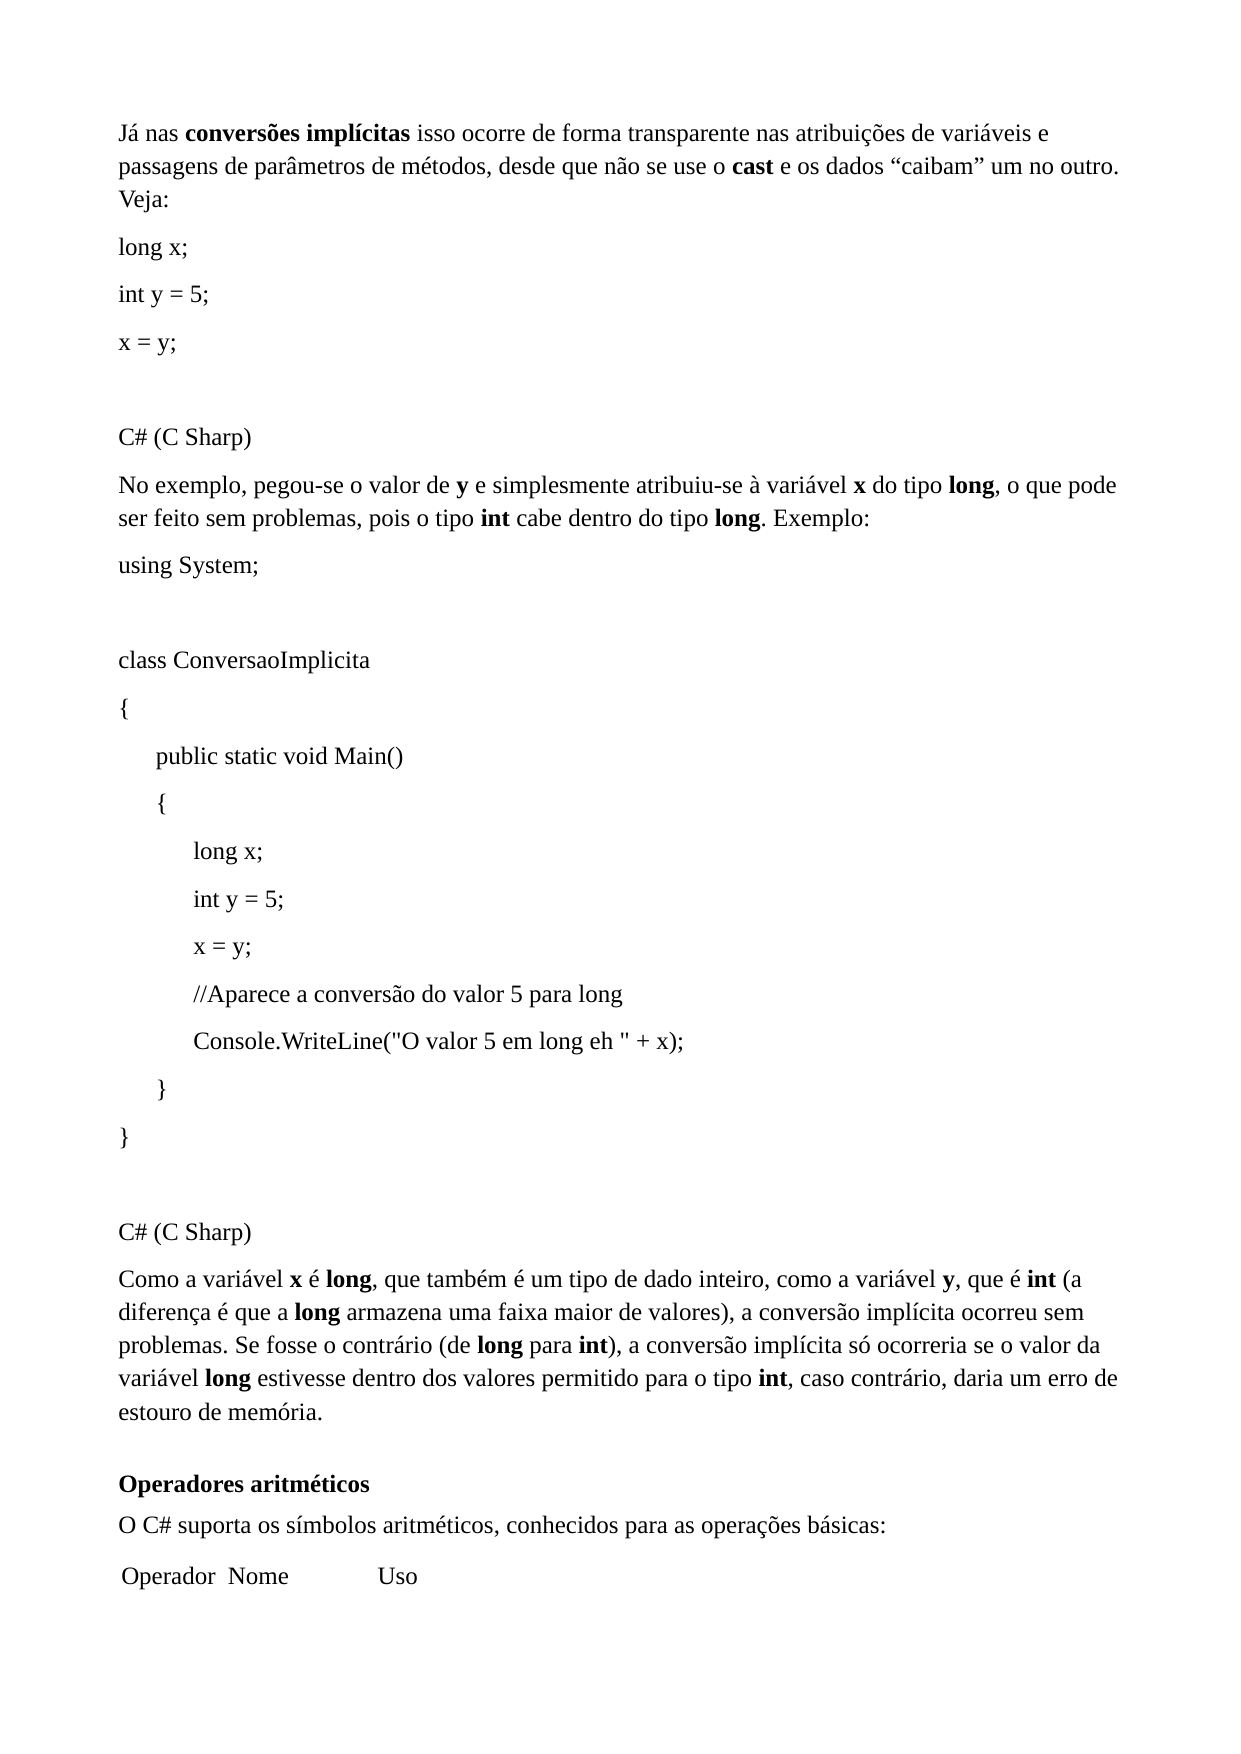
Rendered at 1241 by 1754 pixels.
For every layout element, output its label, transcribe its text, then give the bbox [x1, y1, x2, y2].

text C# (C Sharp) [118, 422, 1122, 451]
text //Aparece a conversão do valor 5 para long [118, 979, 1122, 1008]
text } [118, 1122, 1122, 1150]
text C# (C Sharp) [118, 1217, 1122, 1246]
text long x; [118, 836, 1122, 865]
text int y = 5; [118, 279, 1122, 308]
text public static void Main() [118, 741, 1122, 769]
text Já nas conversões implícitas isso ocorre de forma transparente nas atribuições de variáveis e passagens de parâmetros de métodos, desde que não se use o cast e os dados “caibam” um no outro. Veja: [118, 118, 1122, 213]
text No exemplo, pegou-se o valor de y e simplesmente atribuiu-se à variável x do tipo long, o que pode ser feito sem problemas, pois o tipo int cabe dentro do tipo long. Exemplo: [118, 470, 1122, 532]
text long x; [118, 232, 1122, 261]
table_header Nome [225, 1558, 374, 1622]
text class ConversaoImplicita [118, 646, 1122, 674]
text { [118, 693, 1122, 722]
text { [118, 788, 1122, 817]
text O C# suporta os símbolos aritméticos, conhecidos para as operações básicas: [118, 1510, 1122, 1539]
text x = y; [118, 327, 1122, 356]
text } [118, 1074, 1122, 1103]
table_header Uso [375, 1558, 1122, 1622]
text using System; [118, 550, 1122, 579]
text Como a variável x é long, que também é um tipo de dado inteiro, como a variável y, que é int (a diferença é que a long armazena uma faixa maior de valores), a conversão implícita ocorreu sem problemas. Se fosse o contrário (de long para int), a conversão implícita só ocorreria se o valor da variável long estivesse dentro dos valores permitido para o tipo int, caso contrário, daria um erro de estouro de memória. [118, 1264, 1122, 1425]
table_header Operador [118, 1558, 225, 1622]
text x = y; [118, 931, 1122, 960]
text int y = 5; [118, 884, 1122, 912]
subtitle Operadores aritméticos [118, 1469, 1122, 1498]
text Console.WriteLine("O valor 5 em long eh " + x); [118, 1026, 1122, 1055]
